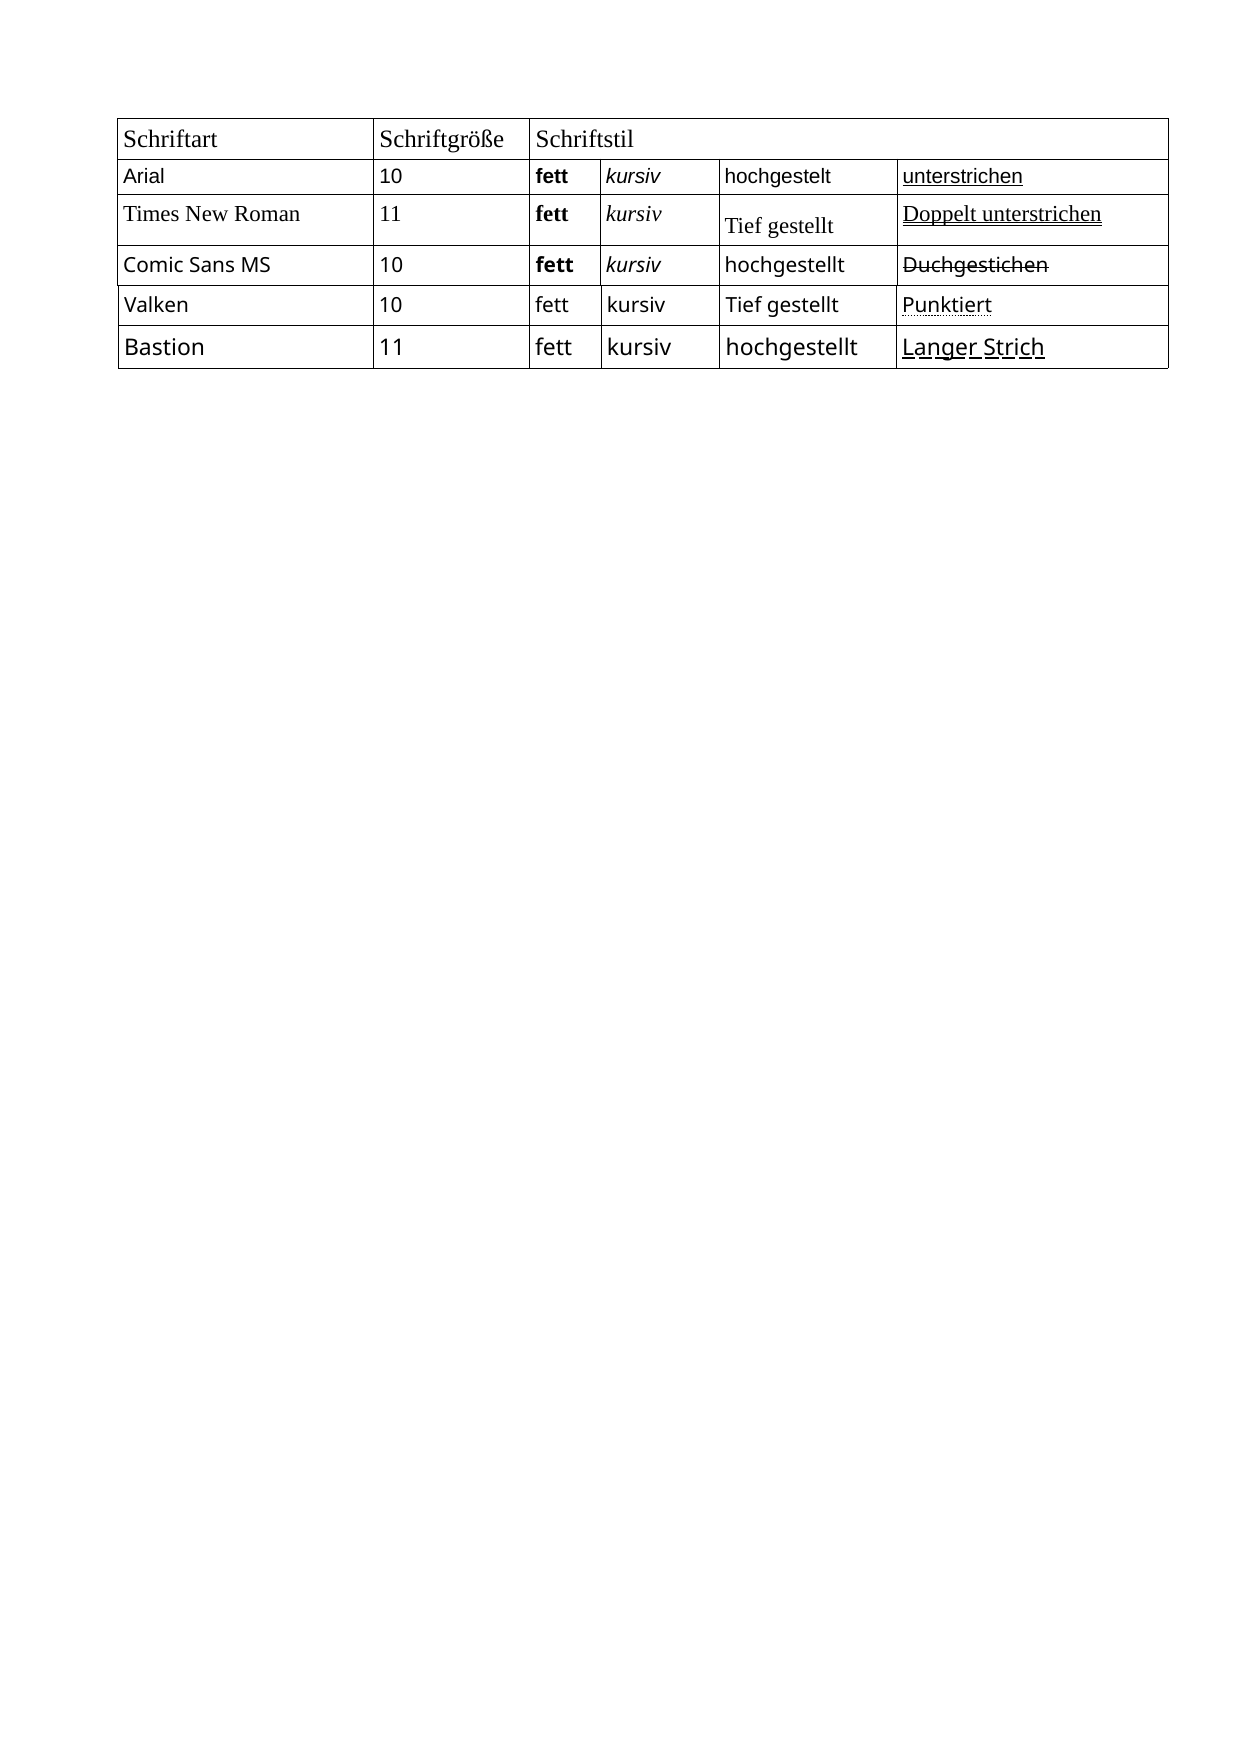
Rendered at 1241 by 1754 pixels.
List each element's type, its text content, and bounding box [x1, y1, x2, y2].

table_cell Duchgestichen [898, 246, 1168, 284]
table_header kursiv [602, 286, 719, 325]
table_cell kursiv [601, 246, 719, 284]
table_cell hochgestelt [720, 160, 897, 194]
table_header Schriftstil [530, 119, 1168, 158]
table_cell unterstrichen [898, 160, 1168, 194]
table_header Punktiert [897, 286, 1168, 325]
table_cell 11 [374, 326, 529, 367]
table_cell Doppelt unterstrichen [898, 195, 1168, 244]
table_cell kursiv [601, 195, 719, 244]
table_cell Times New Roman [118, 195, 373, 244]
table_header fett [530, 286, 601, 325]
table_cell hochgestellt [720, 326, 896, 367]
table_cell kursiv [602, 326, 719, 367]
table_header Schriftgröße [374, 119, 529, 158]
table_cell Tief gestellt [720, 195, 897, 244]
table_cell Arial [118, 160, 373, 194]
table_cell fett [530, 160, 600, 194]
table_cell hochgestellt [720, 246, 897, 284]
table_cell Bastion [119, 326, 373, 367]
table_cell kursiv [601, 160, 719, 194]
table_header Tief gestellt [720, 286, 896, 325]
table_cell Langer Strich [897, 326, 1168, 367]
table_cell 11 [374, 195, 529, 244]
table_cell fett [530, 195, 600, 244]
table_cell 10 [374, 160, 529, 194]
table_cell fett [530, 246, 600, 284]
table_header Valken [119, 286, 373, 325]
table_cell fett [530, 326, 601, 367]
table_cell 10 [374, 246, 529, 284]
table_header Schriftart [118, 119, 373, 158]
table_header 10 [374, 286, 529, 325]
table_cell Comic Sans MS [118, 246, 373, 284]
